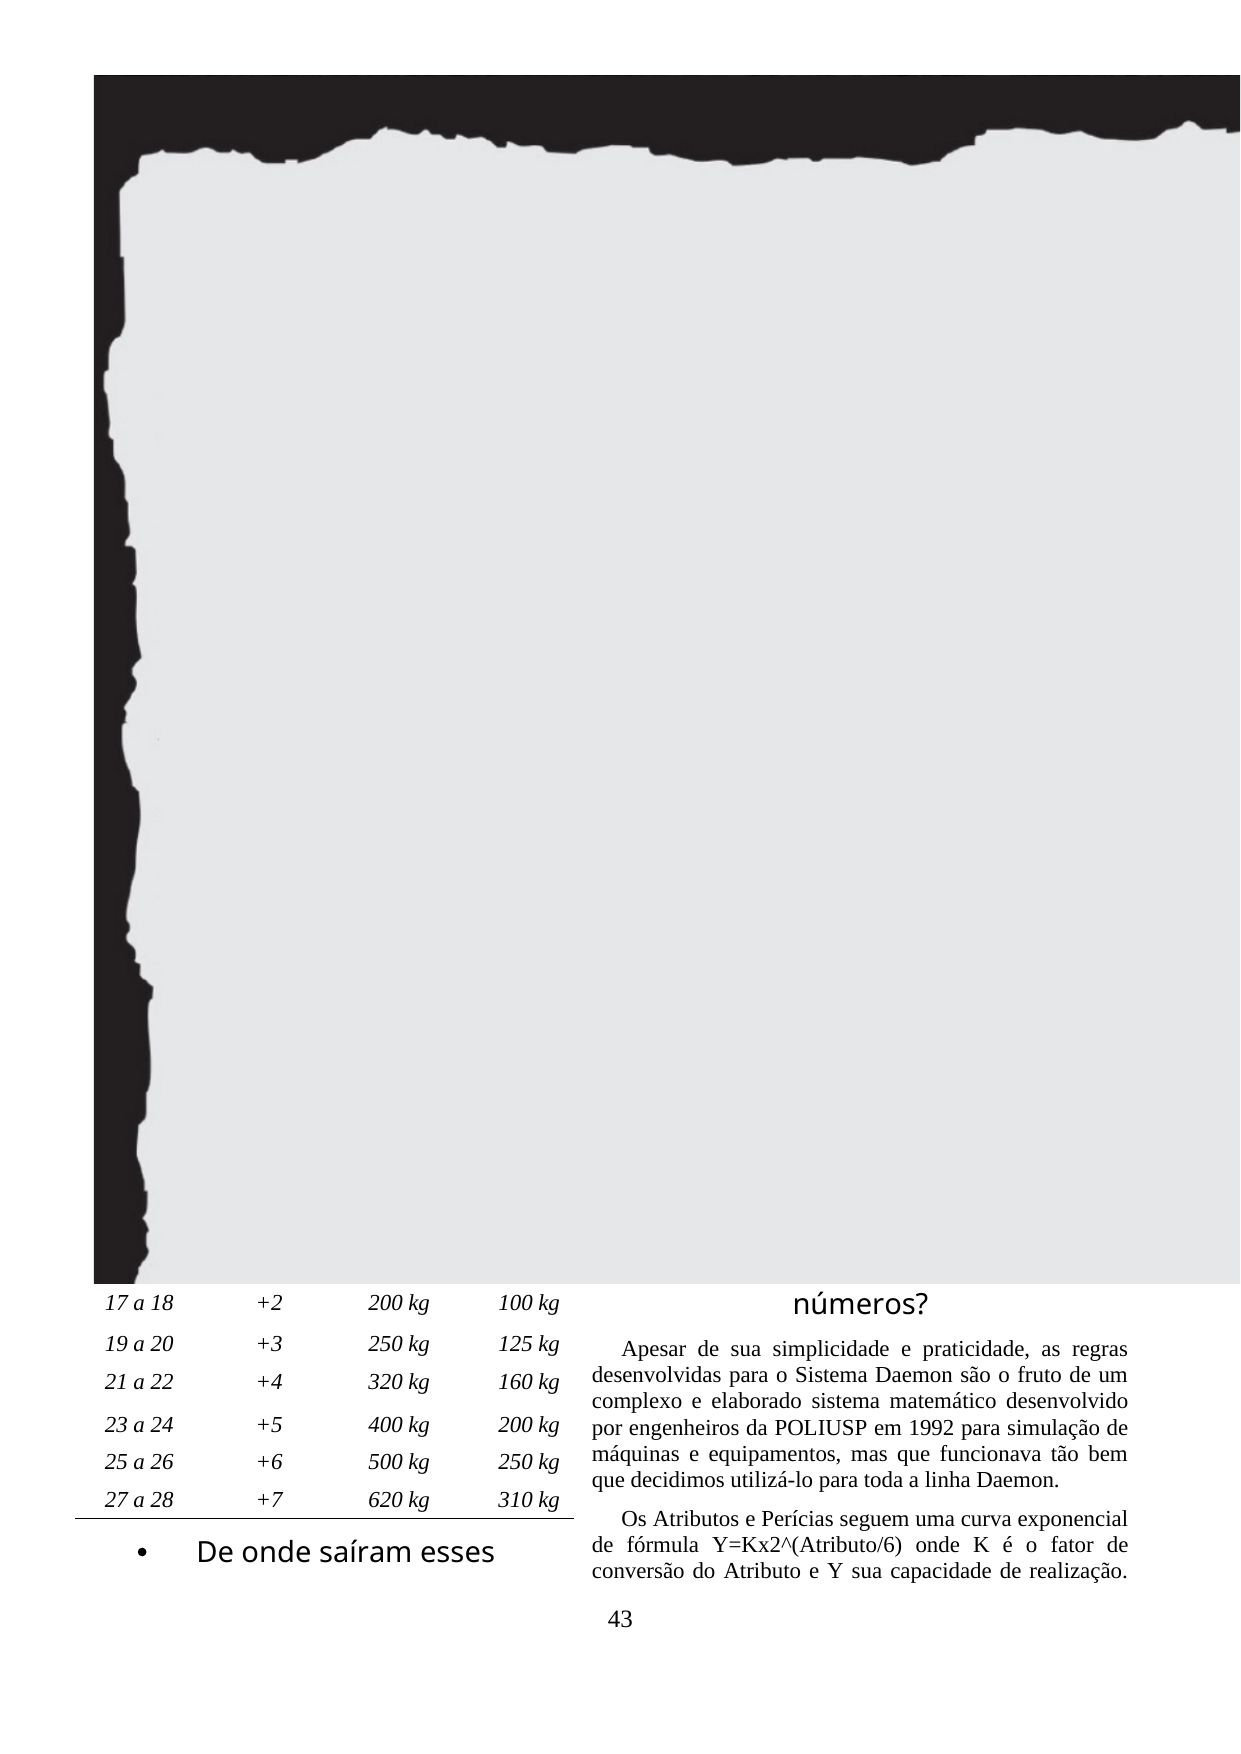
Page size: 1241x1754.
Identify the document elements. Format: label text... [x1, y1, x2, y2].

table_cell 17 a 18 [75, 1283, 205, 1324]
table_cell +2 [205, 1284, 335, 1324]
table_cell 310 kg [465, 1481, 574, 1518]
table_cell 400 kg [335, 1405, 465, 1443]
table_cell 200 kg [465, 1405, 574, 1443]
table_cell +6 [205, 1443, 335, 1481]
subtitle De onde saíram esses [75, 1531, 557, 1571]
table_cell +7 [205, 1481, 335, 1518]
subtitle Os Atributos e Perícias seguem uma curva exponencial de fórmula Y=Kx2^(Atributo/6) onde K é o fator de conversão do Atributo e Y sua capacidade de realização. [592, 1504, 1129, 1584]
table_cell 620 kg [335, 1481, 465, 1518]
table_cell 250 kg [335, 1325, 465, 1362]
table_cell 320 kg [335, 1363, 465, 1405]
table_cell 23 a 24 [75, 1405, 205, 1443]
subtitle números? [592, 1284, 1129, 1323]
table_cell +5 [205, 1405, 335, 1443]
table_cell 250 kg [465, 1443, 574, 1481]
table_cell 200 kg [335, 1284, 465, 1324]
table_cell +3 [205, 1325, 335, 1362]
table_cell 100 kg [465, 1284, 574, 1324]
table_cell 160 kg [465, 1363, 574, 1405]
table_cell 500 kg [335, 1443, 465, 1481]
table_cell 125 kg [465, 1325, 574, 1362]
table_cell 27 a 28 [75, 1481, 205, 1518]
table_cell 19 a 20 [75, 1325, 205, 1362]
subtitle Apesar de sua simplicidade e praticidade, as regras desenvolvidas para o Sistema Daemon são o fruto de um complexo e elaborado sistema matemático desenvolvido por engenheiros da POLIUSP em 1992 para simulação de máquinas e equipamentos, mas que funcionava tão bem que decidimos utilizá-lo para toda a linha Daemon. [592, 1335, 1129, 1493]
picture [93, 75, 1241, 1284]
table_cell 25 a 26 [75, 1443, 205, 1481]
table_cell +4 [205, 1363, 335, 1405]
table_cell 21 a 22 [75, 1363, 205, 1405]
